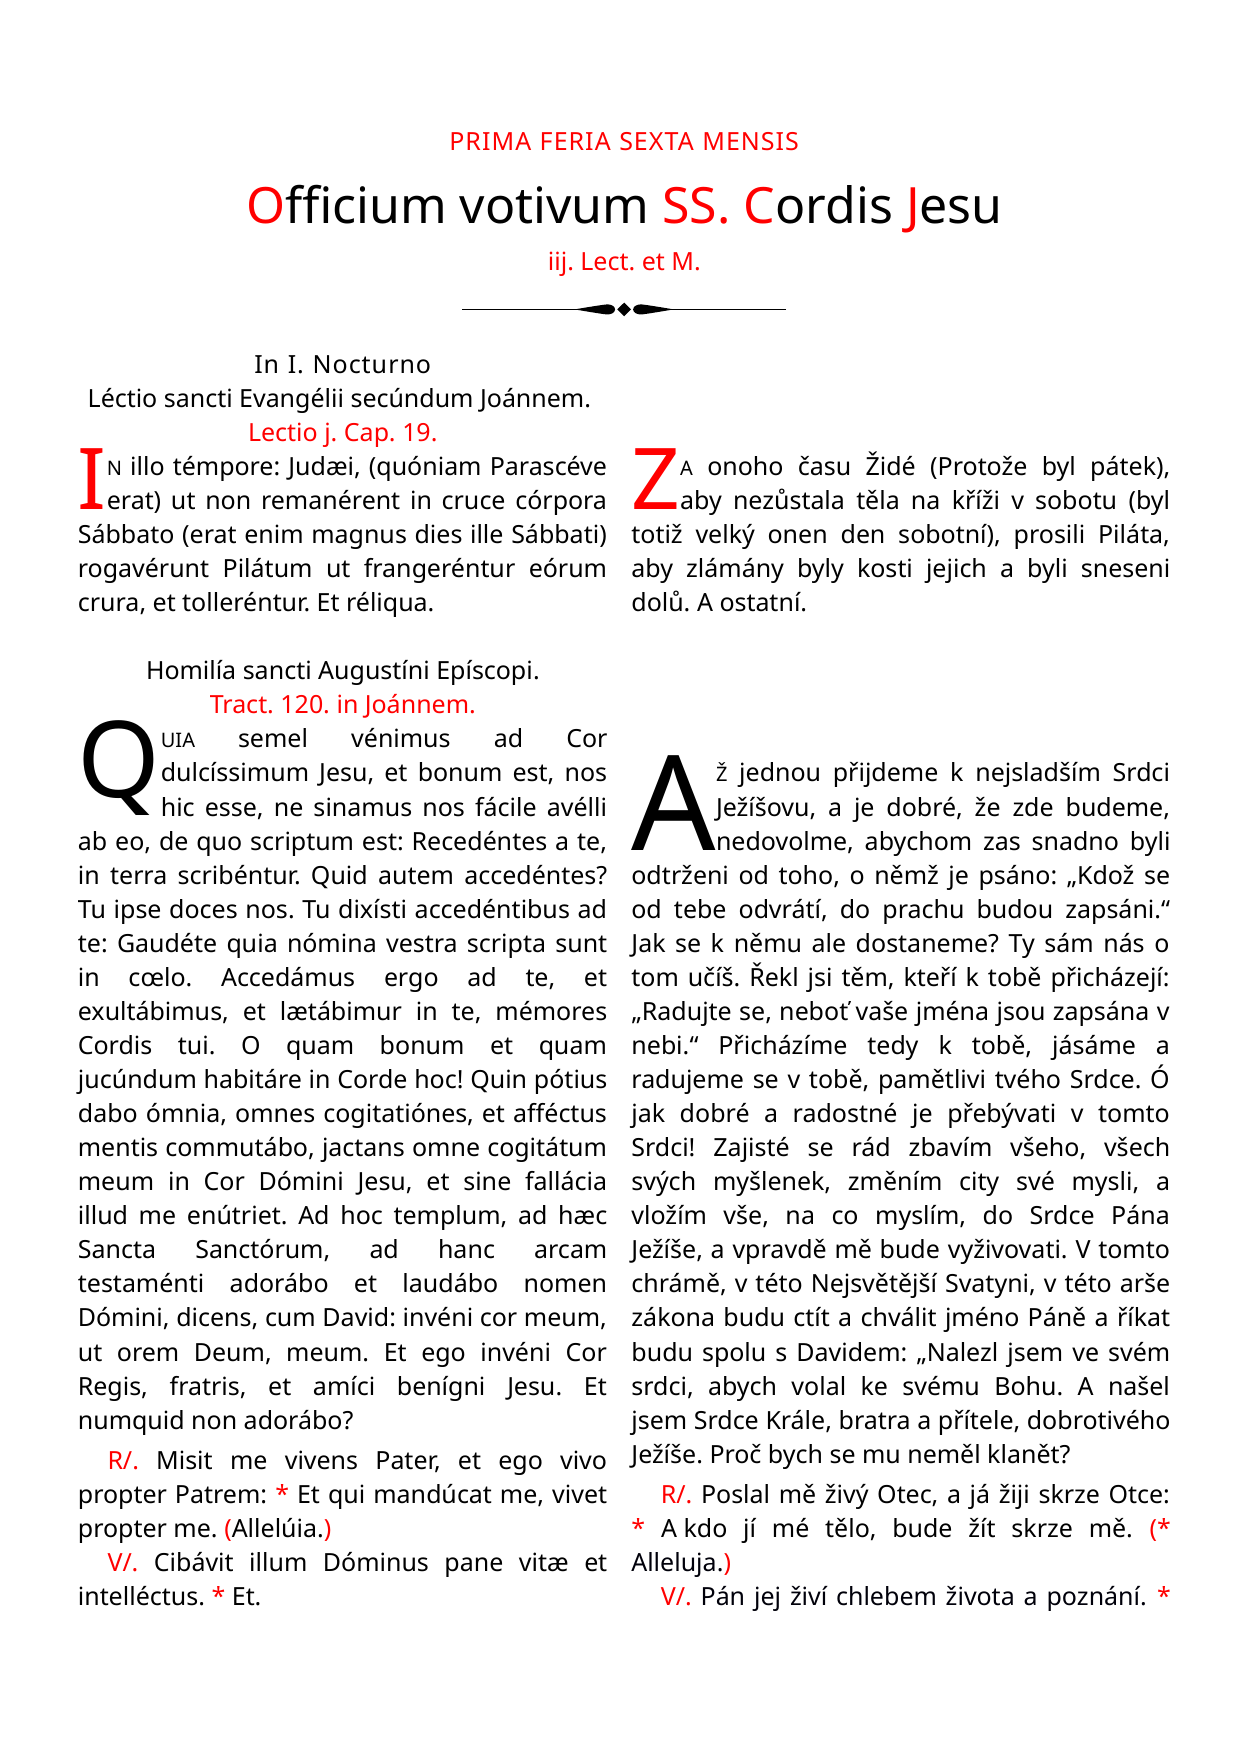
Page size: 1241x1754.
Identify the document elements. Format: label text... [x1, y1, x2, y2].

table_header PRIMA FERIA SEXTA MENSIS Officium votivum SS. Cordis Jesu iij. Lect. et M. [66, 118, 1182, 340]
table_cell In I. Nocturno Léctio sancti Evangélii secúndum Joánnem. Lectio j. Cap. 19. In illo témpore: Judæi, (quóniam Parascéve erat) ut non remanérent in cruce córpora Sábbato (erat enim magnus dies ille Sábbati) rogavérunt Pilátum ut frangeréntur eórum crura, et tolleréntur. Et réliqua. Homilía sancti Augustíni Epíscopi. Tract. 120. in Joánnem. Quia semel vénimus ad Cor dulcíssimum Jesu, et bonum est, nos hic esse, ne sinamus nos fácile avélli ab eo, de quo scriptum est: Recedéntes a te, in terra scribéntur. Quid autem accedéntes? Tu ipse doces nos. Tu dixísti accedéntibus ad te: Gaudéte quia nómina vestra scripta sunt in cœlo. Accedámus ergo ad te, et exultábimus, et lætábimur in te, mémores Cordis tui. O quam bonum et quam jucúndum habitáre in Corde hoc! Quin pótius dabo ómnia, omnes cogitatiónes‚ et afféctus mentis commutábo, jactans omne cogitátum meum in Cor Dómini Jesu, et sine fallácia illud me enútriet. Ad hoc templum, ad hæc Sancta Sanctórum, ad hanc arcam testaménti adorábo et laudábo nomen Dómini, dicens, cum David: invéni cor meum, ut orem Deum, meum. Et ego invéni Cor Regis, fratris, et amíci benígni Jesu. Et numquid non adorábo? R/. Misit me vivens Pater, et ego vivo propter Patrem: * Et qui mandúcat me, vivet propter me. (Allelúia.) V/. Cibávit illum Dóminus pane vitæ et intelléctus. * Et. [66, 340, 619, 1619]
table_cell Za onoho času Židé (Protože byl pátek), aby nezůstala těla na kříži v sobotu (byl totiž velký onen den sobotní), prosili Piláta, aby zlámány byly kosti jejich a byli sneseni dolů. A ostatní. Až jednou přijdeme k nejsladším Srdci Ježíšovu, a je dobré, že zde budeme, nedovolme, abychom zas snadno byli odtrženi od toho, o němž je psáno: „Kdož se od tebe odvrátí, do prachu budou zapsáni.“ Jak se k němu ale dostaneme? Ty sám nás o tom učíš. Řekl jsi těm, kteří k tobě přicházejí: „Radujte se, neboť vaše jména jsou zapsána v nebi.“ Přicházíme tedy k tobě, jásáme a radujeme se v tobě, pamětlivi tvého Srdce. Ó jak dobré a radostné je přebývati v tomto Srdci! Zajisté se rád zbavím všeho, všech svých myšlenek, změním city své mysli, a vložím vše, na co myslím, do Srdce Pána Ježíše, a vpravdě mě bude vyživovati. V tomto chrámě, v této Nejsvětější Svatyni, v této arše zákona budu ctít a chválit jméno Páně a říkat budu spolu s Davidem: „Nalezl jsem ve svém srdci, abych volal ke svému Bohu. A našel jsem Srdce Krále, bratra a přítele, dobrotivého Ježíše. Proč bych se mu neměl klanět? R/. Poslal mě živý Otec, a já žiji skrze Otce: * A kdo jí mé tělo, bude žít skrze mě. (* Alleluja.) V/. Pán jej živí chlebem života a poznání. * A kdo. [619, 340, 1182, 1619]
